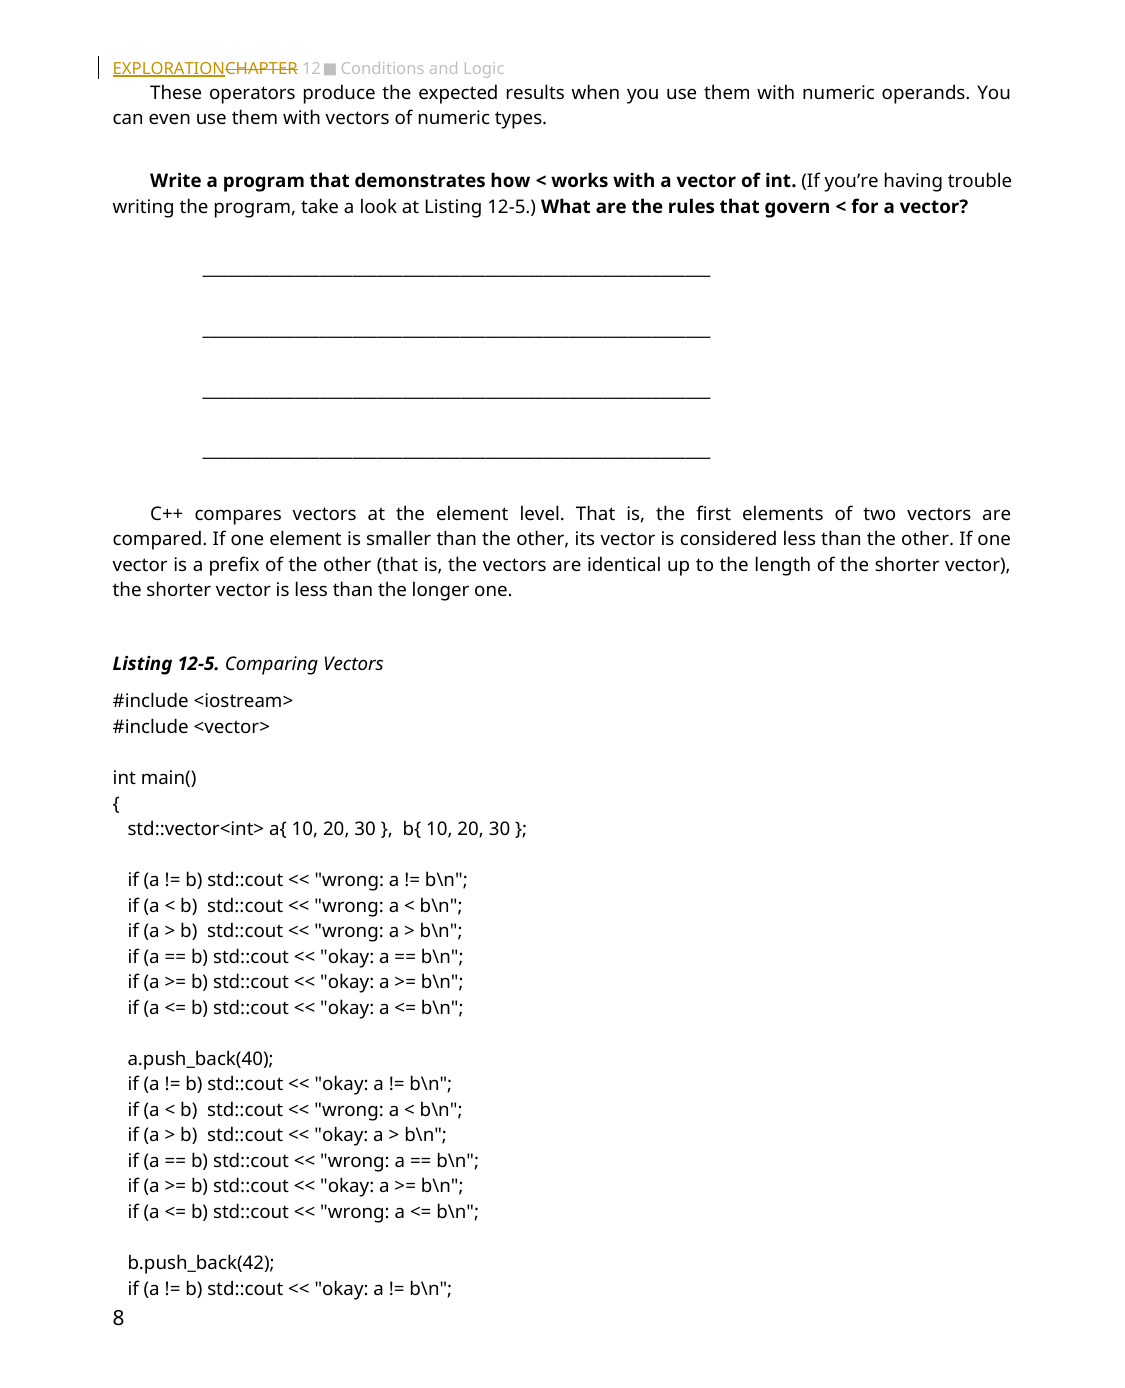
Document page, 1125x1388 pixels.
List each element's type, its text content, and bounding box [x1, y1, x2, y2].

list _____________________________________________________________ [202, 254, 1012, 279]
list _____________________________________________________________ [202, 376, 1012, 401]
text Listing 12‑5. Comparing Vectors [112, 650, 1012, 675]
text if (a != b) std::cout << "okay: a != b\n"; [112, 1275, 1012, 1300]
text if (a == b) std::cout << "wrong: a == b\n"; [112, 1147, 1012, 1173]
text Write a program that demonstrates how < works with a vector of int. (If you’re having trouble writing the program, take a look at Listing 12‑5.) What are the rules that govern < for a vector? [112, 167, 1012, 218]
list _____________________________________________________________ [202, 315, 1012, 340]
text if (a < b) std::cout << "wrong: a < b\n"; [112, 1096, 1012, 1122]
text int main() [112, 764, 1012, 790]
text b.push_back(42); [112, 1249, 1012, 1275]
text a.push_back(40); [112, 1045, 1012, 1071]
text if (a >= b) std::cout << "okay: a >= b\n"; [112, 968, 1012, 994]
text if (a > b) std::cout << "okay: a > b\n"; [112, 1122, 1012, 1147]
text These operators produce the expected results when you use them with numeric operands. You can even use them with vectors of numeric types. [112, 79, 1012, 130]
text #include <iostream> [112, 688, 1012, 713]
list _____________________________________________________________ [202, 437, 1012, 462]
text { [112, 790, 1012, 815]
text std::vector<int> a{ 10, 20, 30 }, b{ 10, 20, 30 }; [112, 815, 1012, 841]
text if (a == b) std::cout << "okay: a == b\n"; [112, 943, 1012, 968]
text if (a != b) std::cout << "wrong: a != b\n"; [112, 866, 1012, 892]
text C++ compares vectors at the element level. That is, the first elements of two vectors are compared. If one element is smaller than the other, its vector is considered less than the other. If one vector is a prefix of the other (that is, the vectors are identical up to the length of the shorter vector), the shorter vector is less than the longer one. [112, 500, 1012, 602]
text if (a >= b) std::cout << "okay: a >= b\n"; [112, 1173, 1012, 1198]
text if (a < b) std::cout << "wrong: a < b\n"; [112, 892, 1012, 917]
text if (a > b) std::cout << "wrong: a > b\n"; [112, 917, 1012, 943]
text if (a <= b) std::cout << "okay: a <= b\n"; [112, 994, 1012, 1019]
text #include <vector> [112, 713, 1012, 739]
text if (a != b) std::cout << "okay: a != b\n"; [112, 1071, 1012, 1096]
text if (a <= b) std::cout << "wrong: a <= b\n"; [112, 1198, 1012, 1224]
